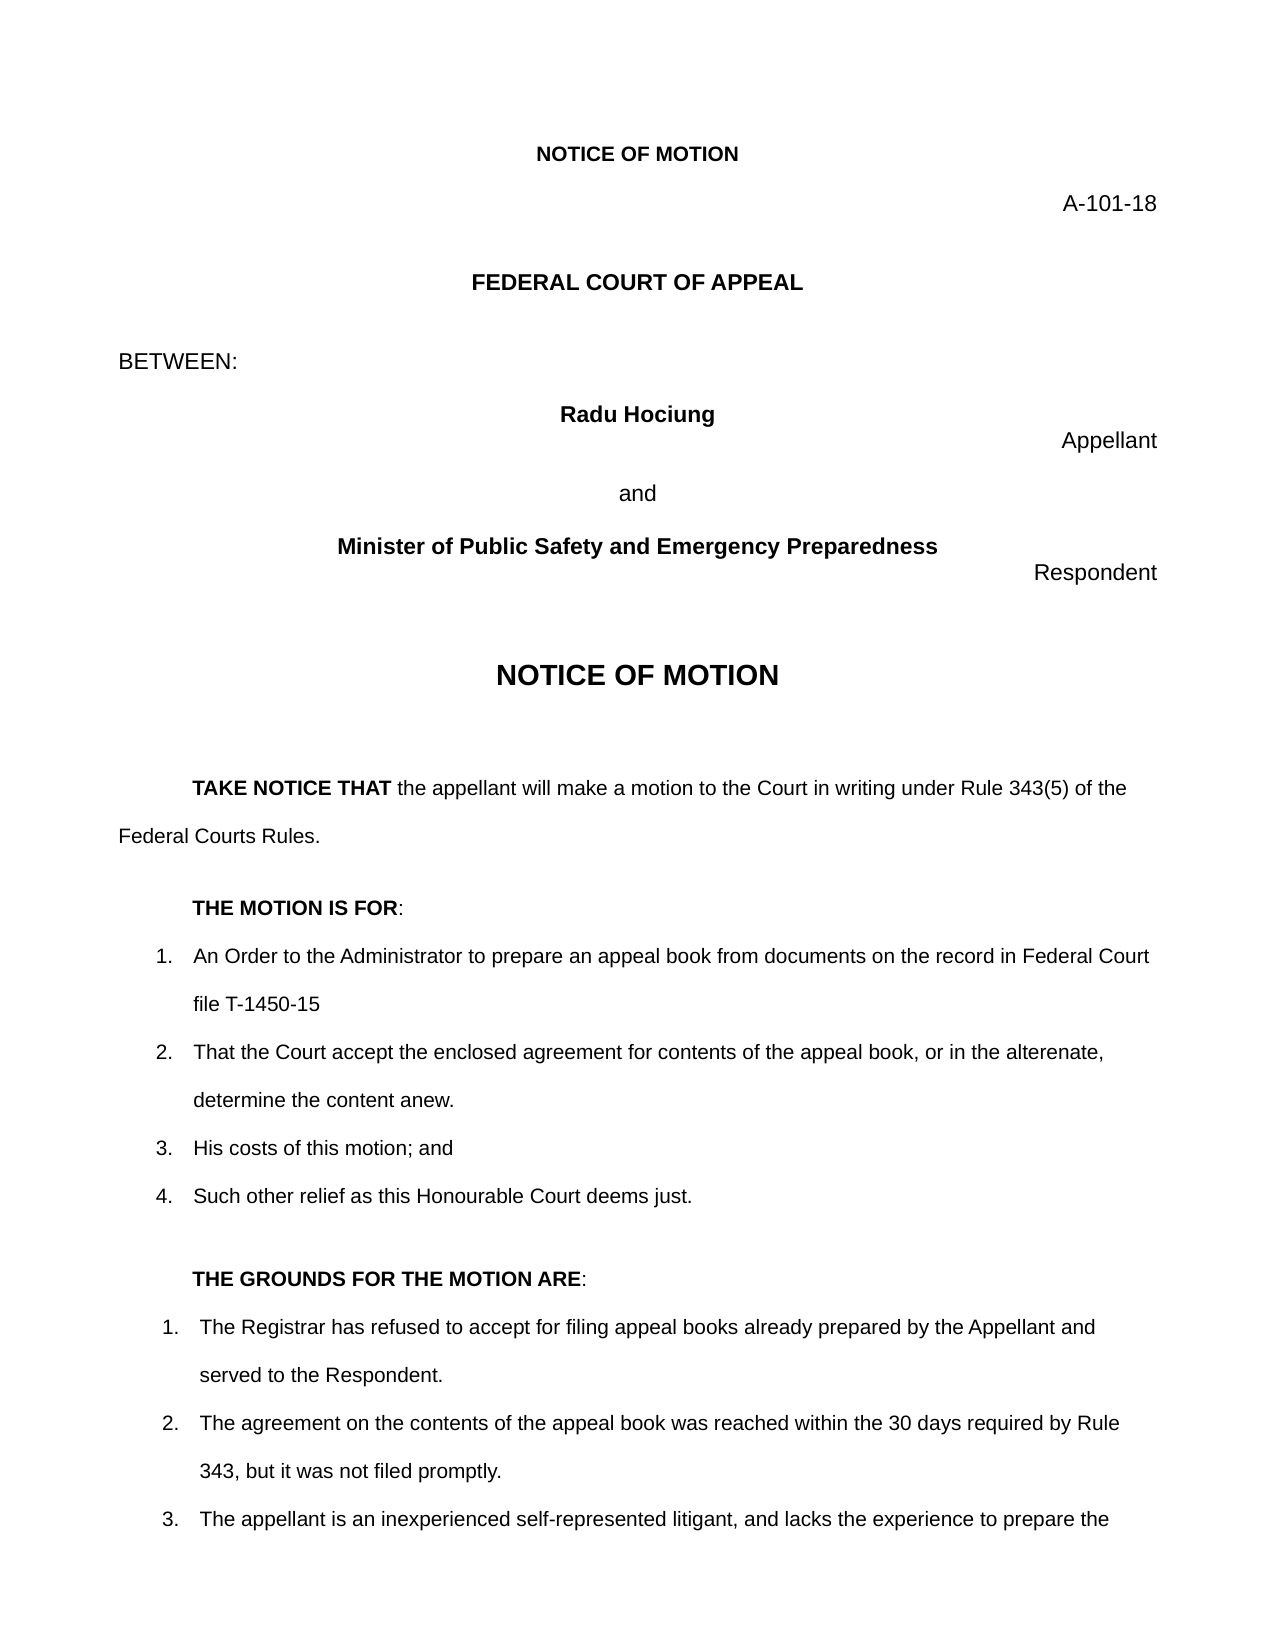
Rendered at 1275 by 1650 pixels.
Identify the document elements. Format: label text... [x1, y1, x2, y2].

subtitle The agreement on the contents of the appeal book was reached within the 30 days required by Rule 343, but it was not filed promptly. [162, 1411, 1157, 1483]
subtitle BETWEEN: [118, 348, 1157, 374]
subtitle Such other relief as this Honourable Court deems just. [156, 1183, 1157, 1207]
subtitle The appellant is an inexperienced self-represented litigant, and lacks the experience to prepare the [162, 1507, 1157, 1531]
subtitle NOTICE OF MOTION [118, 142, 1157, 166]
subtitle The Registrar has refused to accept for filing appeal books already prepared by the Appellant and served to the Respondent. [162, 1315, 1157, 1387]
subtitle TAKE NOTICE THAT the appellant will make a motion to the Court in writing under Rule 343(5) of the Federal Courts Rules. [118, 776, 1157, 848]
subtitle THE MOTION IS FOR: [118, 896, 1157, 920]
subtitle Appellant [118, 427, 1157, 453]
subtitle An Order to the Administrator to prepare an appeal book from documents on the record in Federal Court file T-1450-15 [156, 944, 1157, 1016]
subtitle Minister of Public Safety and Emergency Preparedness [118, 533, 1157, 559]
subtitle Respondent [118, 559, 1157, 585]
subtitle That the Court accept the enclosed agreement for contents of the appeal book, or in the alterenate, determine the content anew. [156, 1040, 1157, 1112]
subtitle Radu Hociung [118, 401, 1157, 427]
subtitle A-101-18 [118, 190, 1157, 216]
subtitle THE GROUNDS FOR THE MOTION ARE: [118, 1267, 1157, 1291]
subtitle FEDERAL COURT OF APPEAL [118, 269, 1157, 295]
subtitle NOTICE OF MOTION [118, 658, 1157, 692]
subtitle and [118, 480, 1157, 506]
subtitle His costs of this motion; and [156, 1136, 1157, 1159]
